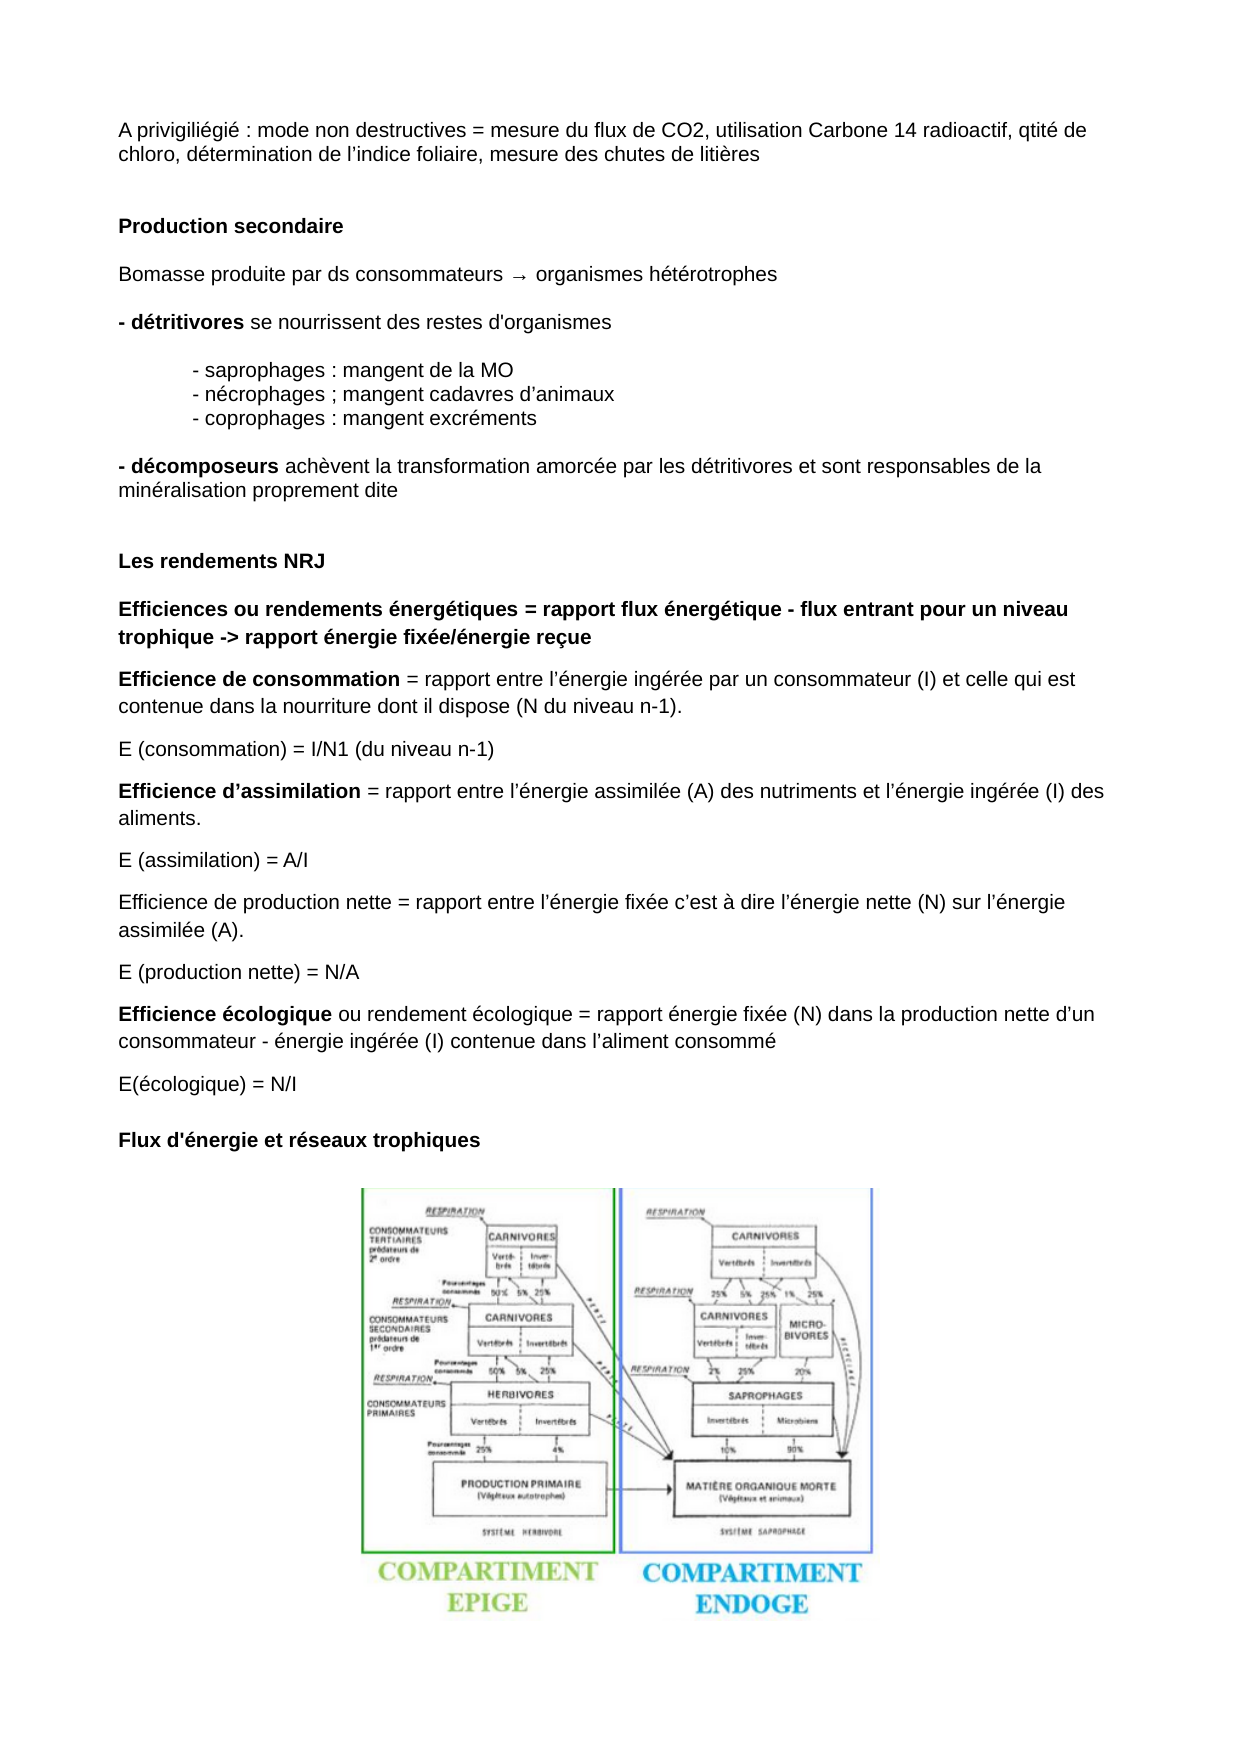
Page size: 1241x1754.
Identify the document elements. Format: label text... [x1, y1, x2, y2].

text - nécrophages ; mangent cadavres d’animaux [118, 382, 1122, 406]
text - décomposeurs achèvent la transformation amorcée par les détritivores et sont responsables de la minéralisation proprement dite [118, 453, 1122, 501]
subtitle Flux d'énergie et réseaux trophiques [118, 1128, 1122, 1152]
text - coprophages : mangent excréments [118, 406, 1122, 429]
text E(écologique) = N/I [118, 1071, 1122, 1095]
text Efficiences ou rendements énergétiques = rapport flux énergétique - flux entrant pour un niveau trophique -> rapport énergie fixée/énergie reçue [118, 597, 1122, 649]
picture [360, 1188, 880, 1621]
text A privigiliégié : mode non destructives = mesure du flux de CO2, utilisation Carbone 14 radioactif, qtité de chloro, détermination de l’indice foliaire, mesure des chutes de litières [118, 118, 1122, 166]
text Bomasse produite par ds consommateurs → organismes hétérotrophes [118, 262, 1122, 286]
text Efficience écologique ou rendement écologique = rapport énergie fixée (N) dans la production nette d’un consommateur - énergie ingérée (I) contenue dans l’aliment consommé [118, 1002, 1122, 1053]
text E (production nette) = N/A [118, 960, 1122, 984]
text Les rendements NRJ [118, 549, 1122, 573]
text Production secondaire [118, 214, 1122, 238]
text - détritivores se nourrissent des restes d'organismes [118, 310, 1122, 334]
text Efficience d’assimilation = rapport entre l’énergie assimilée (A) des nutriments et l’énergie ingérée (I) des aliments. [118, 778, 1122, 830]
text E (consommation) = I/N1 (du niveau n-1) [118, 736, 1122, 760]
text E (assimilation) = A/I [118, 848, 1122, 872]
text Efficience de production nette = rapport entre l’énergie fixée c’est à dire l’énergie nette (N) sur l’énergie assimilée (A). [118, 890, 1122, 942]
text - saprophages : mangent de la MO [118, 358, 1122, 382]
text Efficience de consommation = rapport entre l’énergie ingérée par un consommateur (I) et celle qui est contenue dans la nourriture dont il dispose (N du niveau n-1). [118, 667, 1122, 718]
